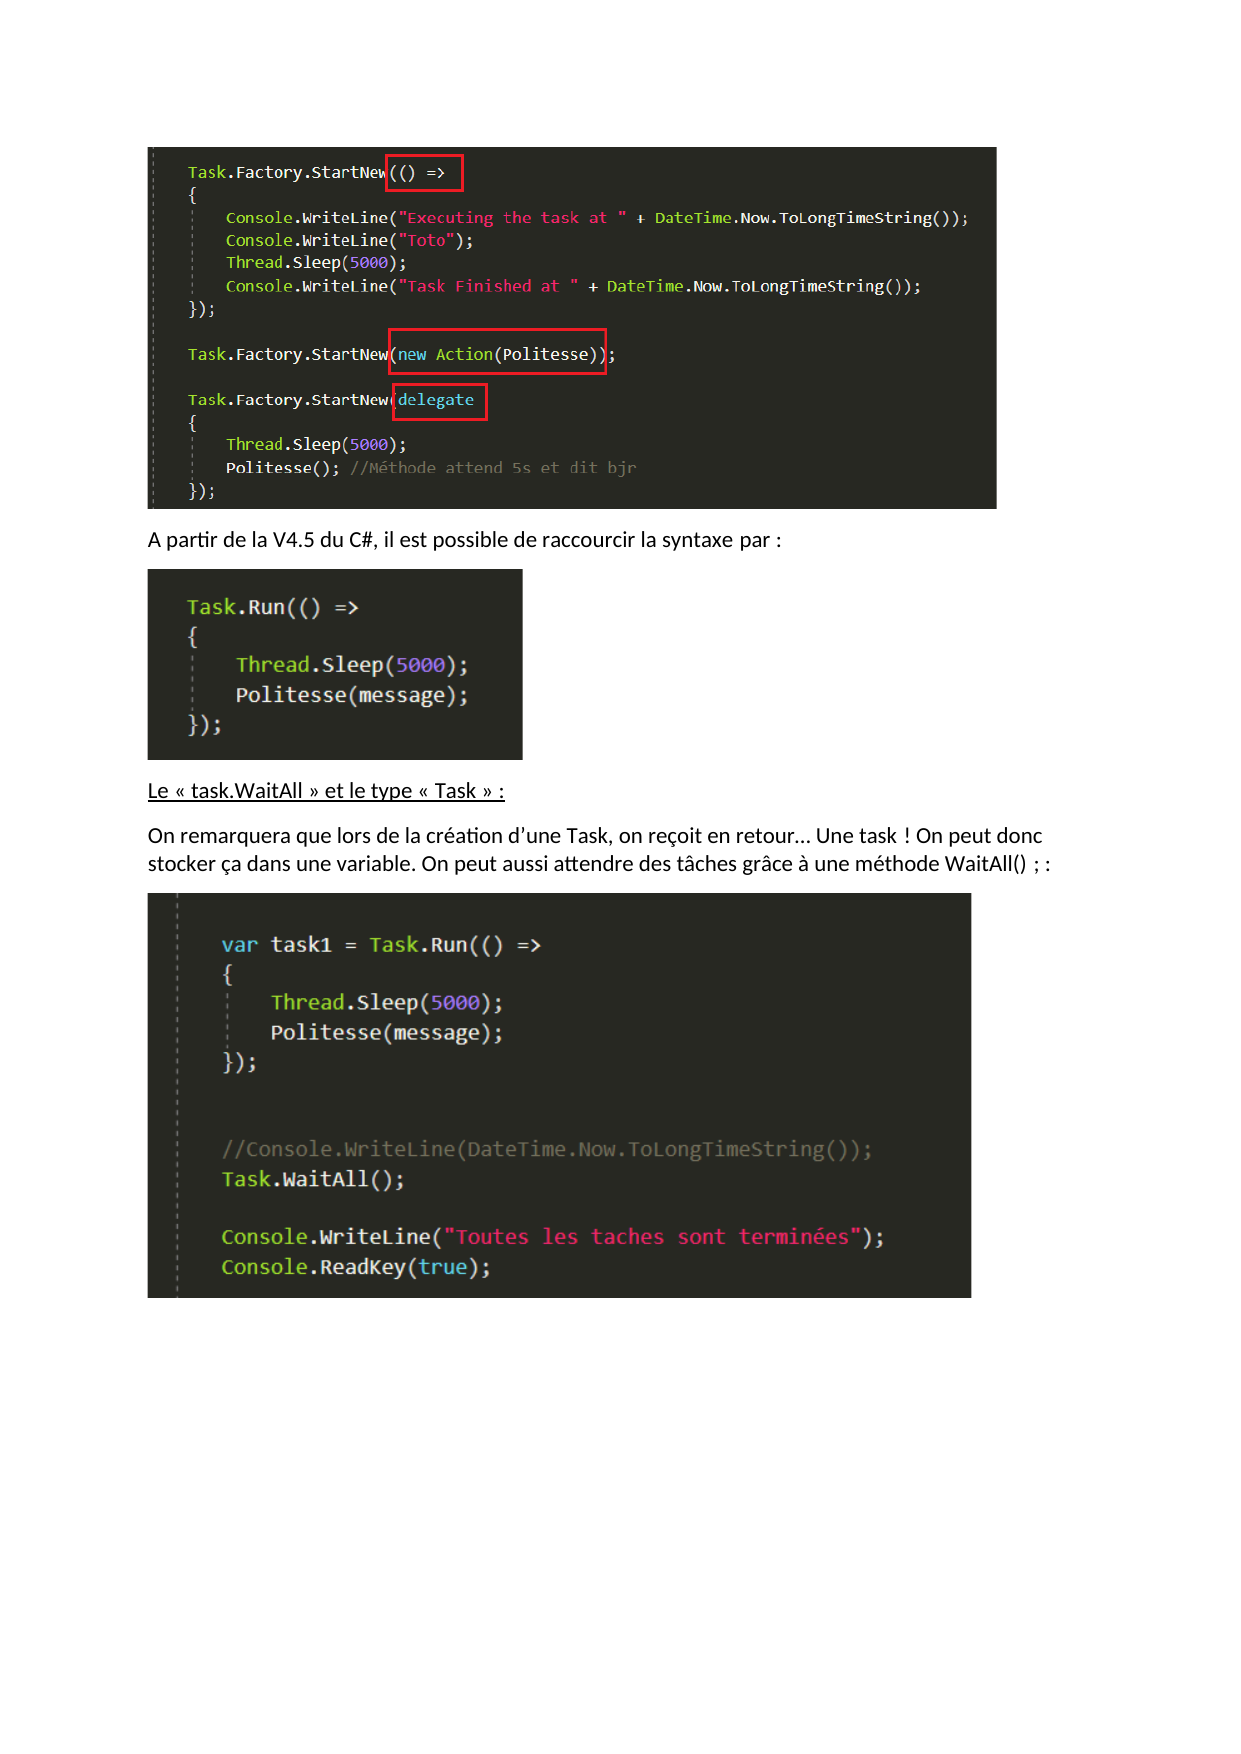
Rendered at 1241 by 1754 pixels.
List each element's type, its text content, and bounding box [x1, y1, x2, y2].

text On remarquera que lors de la création d’une Task, on reçoit en retour… Une task ! On peut donc stocker ça dans une variable. On peut aussi attendre des tâches grâce à une méthode WaitAll() ; : [148, 821, 1093, 877]
text Le « task.WaitAll » et le type « Task » : [148, 776, 1093, 804]
text A partir de la V4.5 du C#, il est possible de raccourcir la syntaxe par : [148, 525, 1093, 553]
